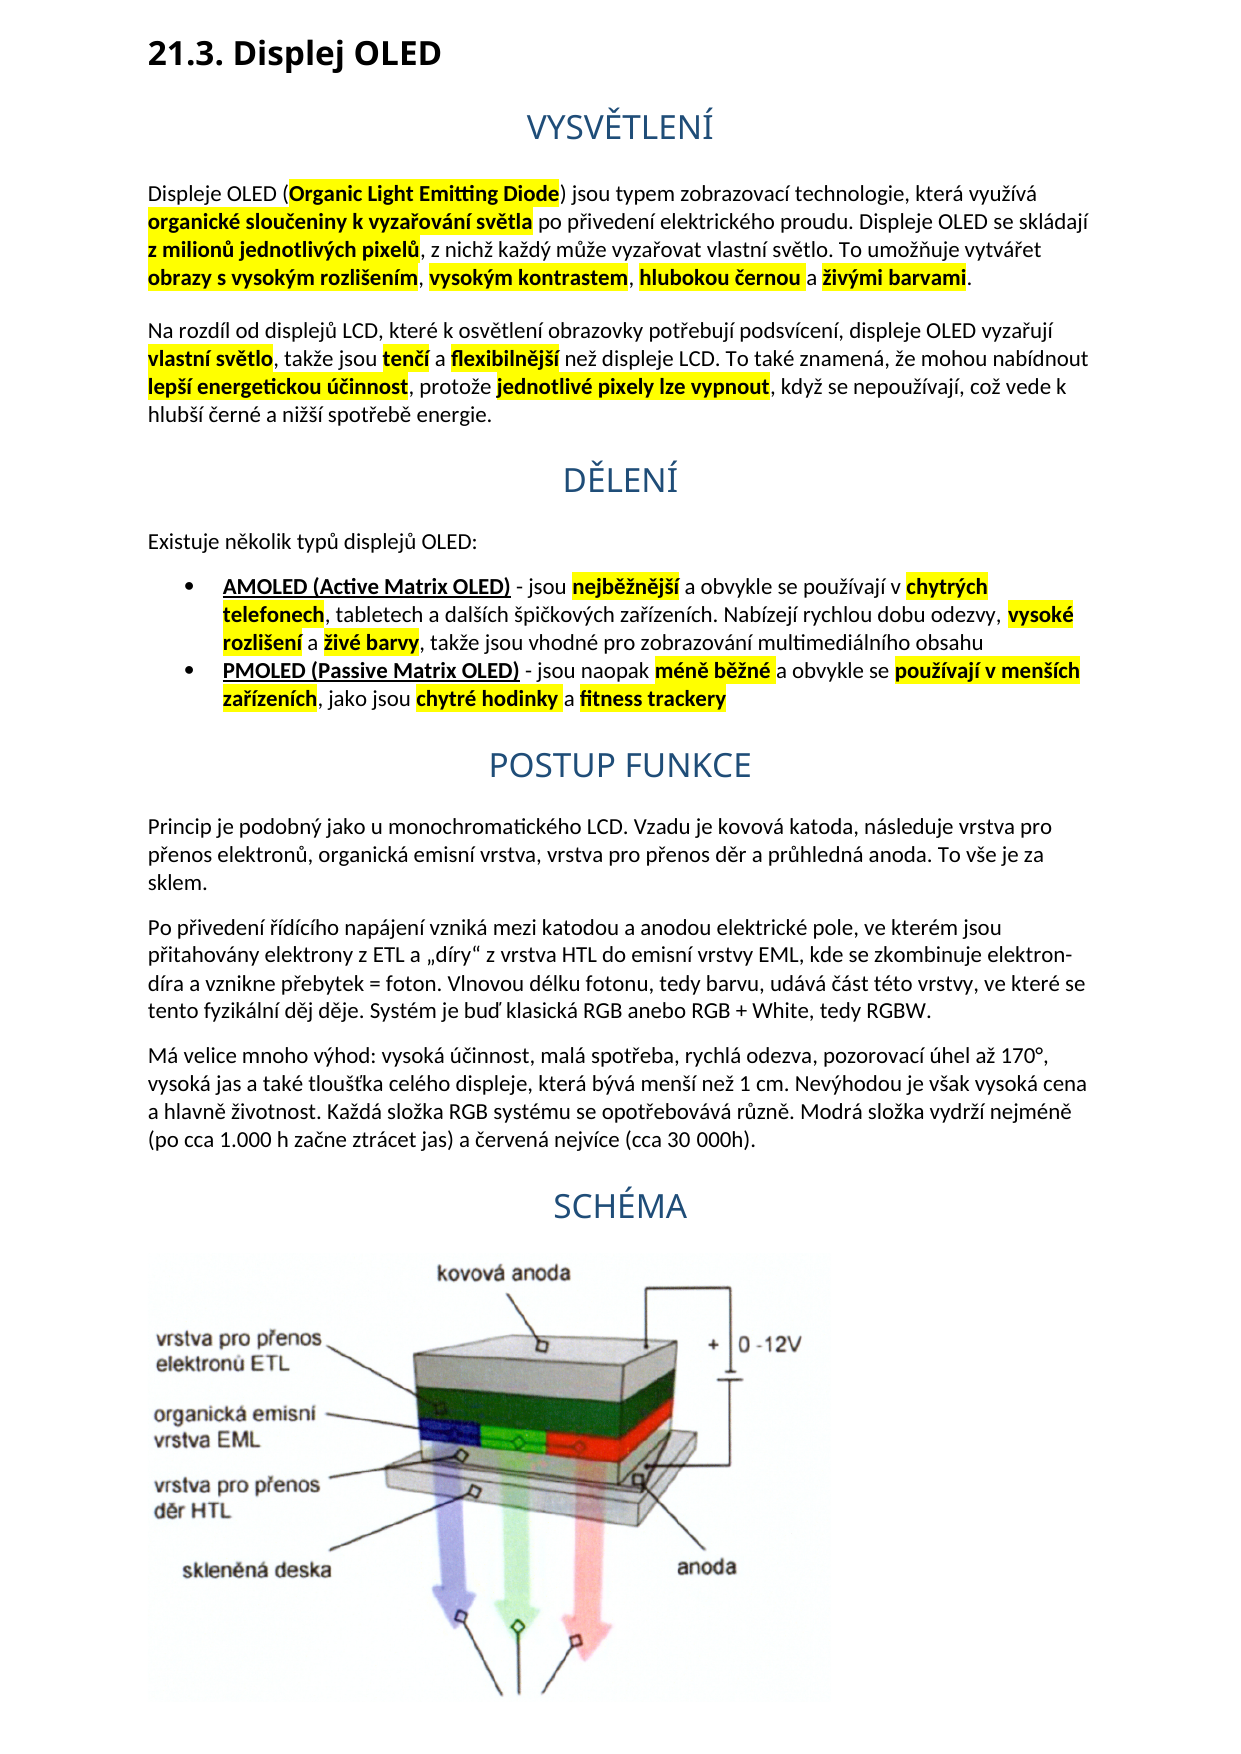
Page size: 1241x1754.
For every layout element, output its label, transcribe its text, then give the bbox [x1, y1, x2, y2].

subtitle dělení [148, 457, 1093, 502]
text Princip je podobný jako u monochromatického LCD. Vzadu je kovová katoda, následuje vrstva pro přenos elektronů, organická emisní vrstva, vrstva pro přenos děr a průhledná anoda. To vše je za sklem. [148, 812, 1093, 896]
picture [147, 1253, 831, 1702]
subtitle Displeje OLED (Organic Light Emitting Diode) jsou typem zobrazovací technologie, která využívá organické sloučeniny k vyzařování světla po přivedení elektrického proudu. Displeje OLED se skládají z milionů jednotlivých pixelů, z nichž každý může vyzařovat vlastní světlo. To umožňuje vytvářet obrazy s vysokým rozlišením, vysokým kontrastem, hlubokou černou a živými barvami. [148, 179, 1093, 291]
text Po přivedení řídícího napájení vzniká mezi katodou a anodou elektrické pole, ve kterém jsou přitahovány elektrony z ETL a „díry“ z vrstva HTL do emisní vrstvy EML, kde se zkombinuje elektron-díra a vznikne přebytek = foton. Vlnovou délku fotonu, tedy barvu, udává část této vrstvy, ve které se tento fyzikální děj děje. Systém je buď klasická RGB anebo RGB + White, tedy RGBW. [148, 913, 1093, 1025]
text Má velice mnoho výhod: vysoká účinnost, malá spotřeba, rychlá odezva, pozorovací úhel až 170°, vysoká jas a také tloušťka celého displeje, která bývá menší než 1 cm. Nevýhodou je však vysoká cena a hlavně životnost. Každá složka RGB systému se opotřebovává různě. Modrá složka vydrží nejméně (po cca 1.000 h začne ztrácet jas) a červená nejvíce (cca 30 000h). [148, 1041, 1093, 1153]
subtitle VYSVĚTLENÍ [148, 104, 1093, 149]
subtitle schéma [148, 1183, 1093, 1228]
text Existuje několik typů displejů OLED: [148, 527, 1093, 556]
list PMOLED (Passive Matrix OLED) - jsou naopak méně běžné a obvykle se používají v menších zařízeních, jako jsou chytré hodinky a fitness trackery [185, 656, 1093, 712]
subtitle postup funkce [148, 741, 1093, 787]
text Na rozdíl od displejů LCD, které k osvětlení obrazovky potřebují podsvícení, displeje OLED vyzařují vlastní světlo, takže jsou tenčí a flexibilnější než displeje LCD. To také znamená, že mohou nabídnout lepší energetickou účinnost, protože jednotlivé pixely lze vypnout, když se nepoužívají, což vede k hlubší černé a nižší spotřebě energie. [148, 316, 1093, 428]
list AMOLED (Active Matrix OLED) - jsou nejběžnější a obvykle se používají v chytrých telefonech, tabletech a dalších špičkových zařízeních. Nabízejí rychlou dobu odezvy, vysoké rozlišení a živé barvy, takže jsou vhodné pro zobrazování multimediálního obsahu [185, 572, 1093, 656]
subtitle 21.3. Displej OLED [148, 29, 1093, 75]
